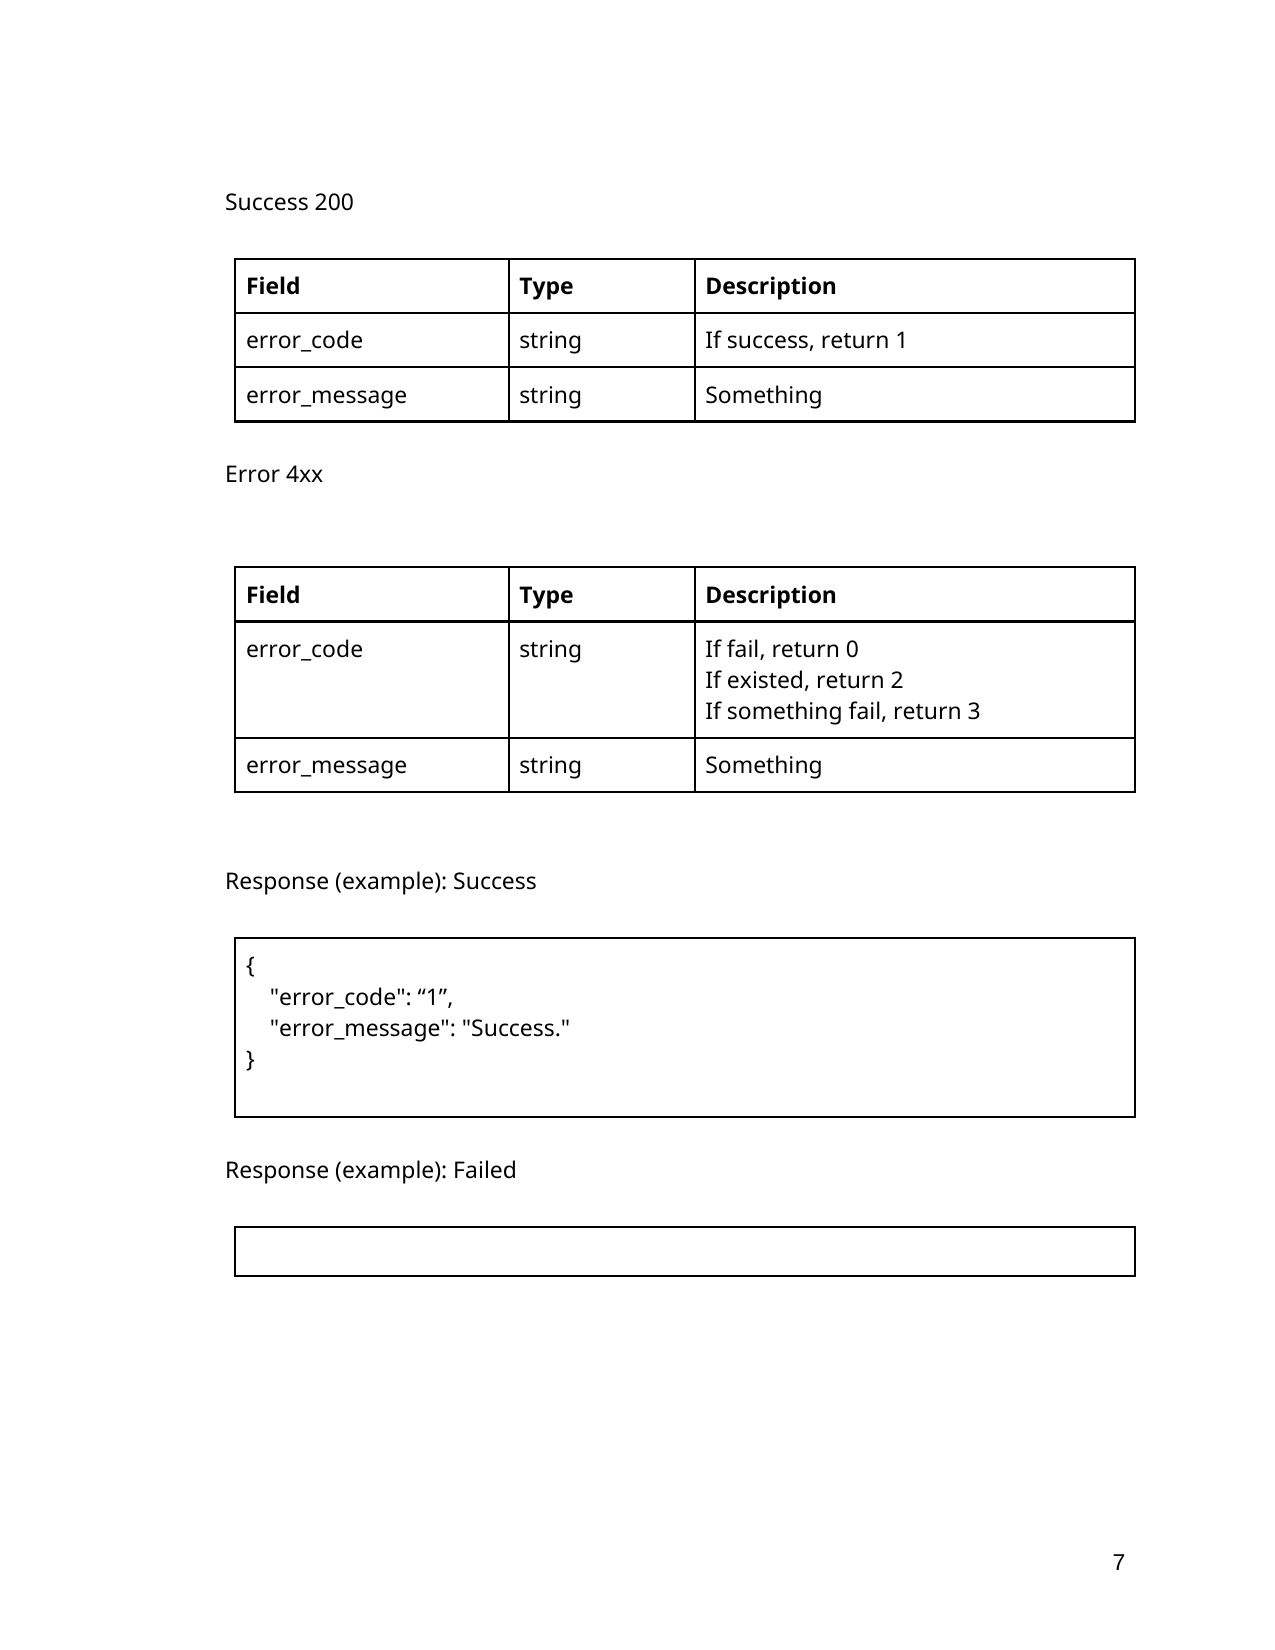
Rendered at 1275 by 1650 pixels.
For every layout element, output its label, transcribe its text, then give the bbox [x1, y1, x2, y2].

text Response (example): Success [225, 865, 1125, 896]
table_cell string [510, 368, 694, 420]
text Success 200 [225, 186, 1125, 217]
table_cell Something [696, 739, 1134, 791]
table_header Field [236, 260, 508, 312]
table_cell If fail, return 0 If existed, return 2 If something fail, return 3 [696, 623, 1134, 737]
table_header Description [696, 568, 1134, 620]
table_header Type [510, 260, 694, 312]
text Error 4xx [225, 458, 1125, 489]
table_header Description [696, 260, 1134, 312]
table_cell string [510, 623, 694, 737]
table_header Type [510, 568, 694, 620]
table_cell error_message [236, 739, 508, 791]
text Response (example): Failed [225, 1154, 1125, 1185]
table_cell string [510, 314, 694, 366]
table_header [236, 1228, 1134, 1274]
table_cell error_code [236, 623, 508, 737]
table_header Field [236, 568, 508, 620]
table_cell If success, return 1 [696, 314, 1134, 366]
table_cell string [510, 739, 694, 791]
table_header { "error_code": “1”, "error_message": "Success." } [236, 939, 1134, 1116]
table_cell error_message [236, 368, 508, 420]
table_cell Something [696, 368, 1134, 420]
table_cell error_code [236, 314, 508, 366]
